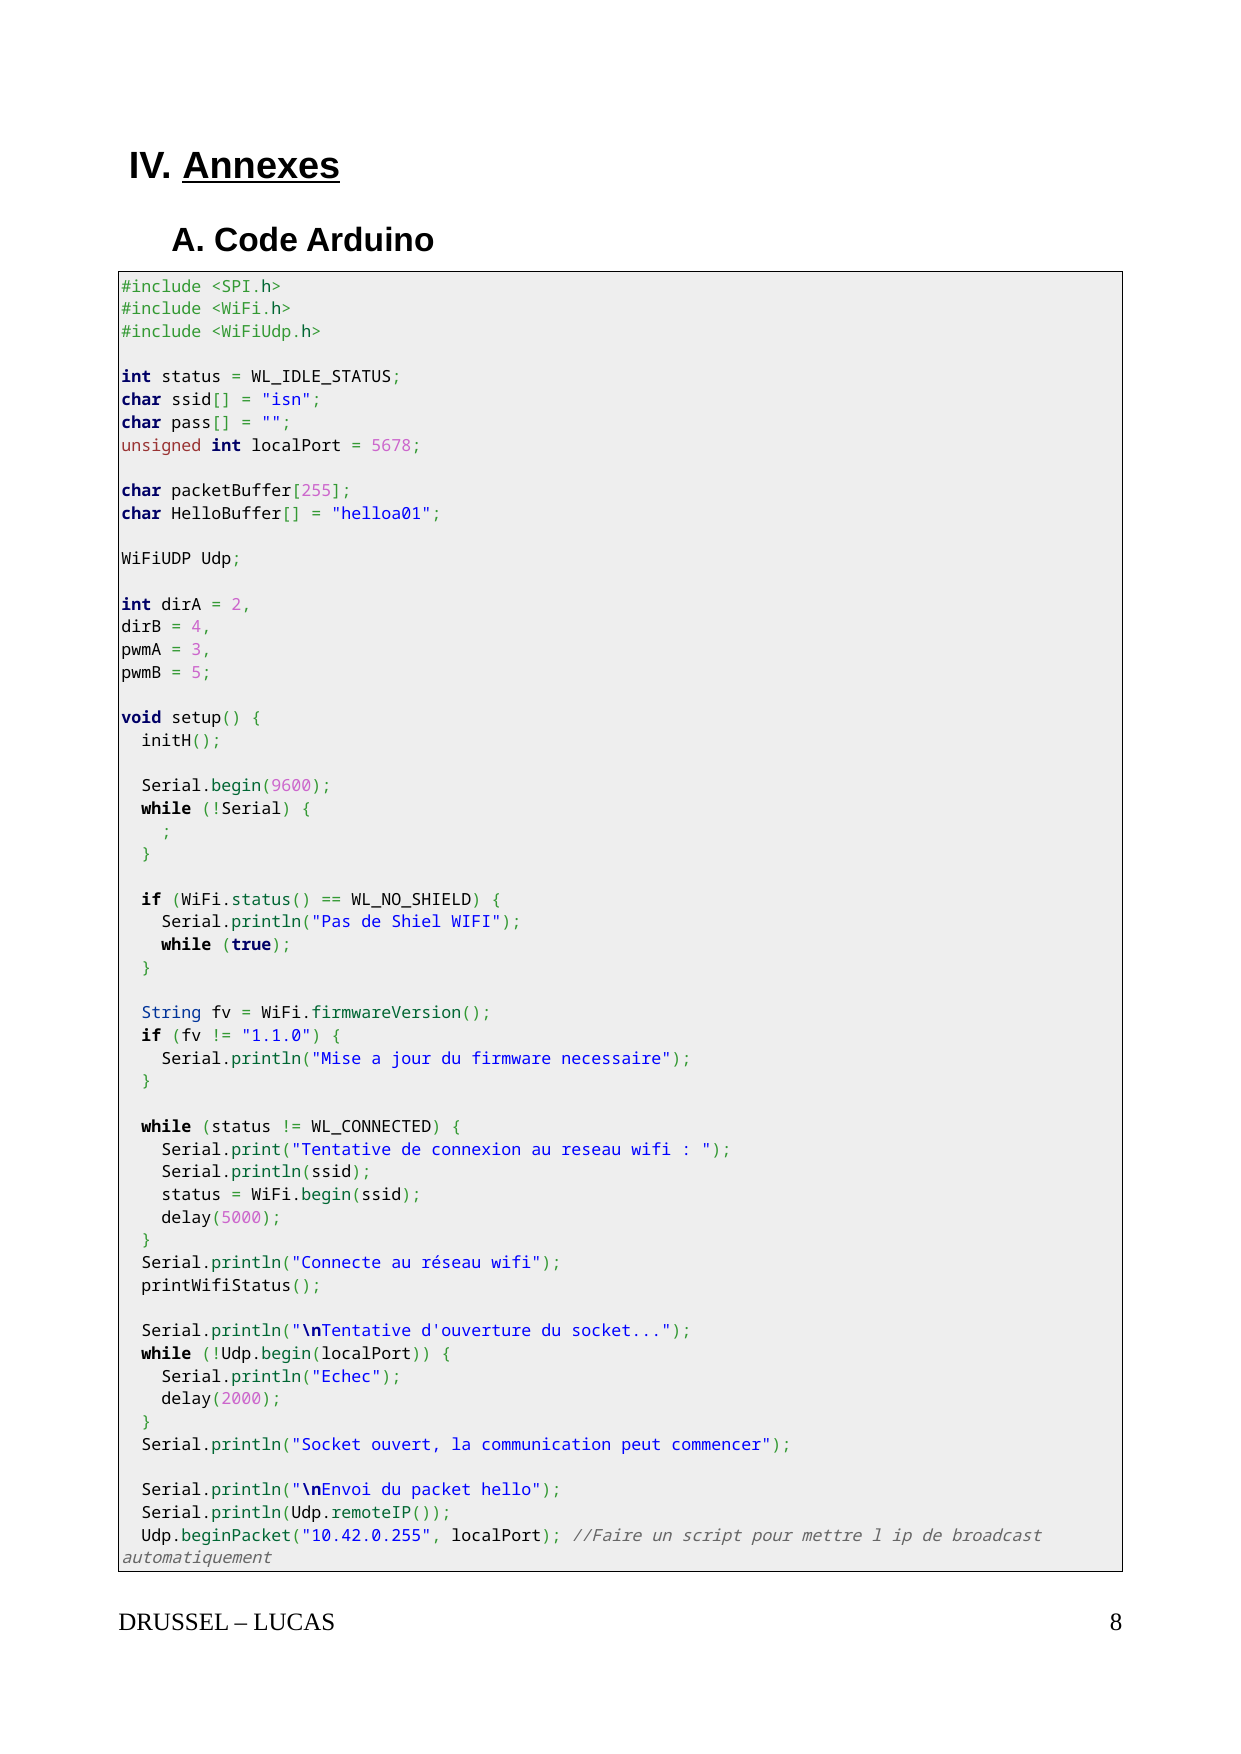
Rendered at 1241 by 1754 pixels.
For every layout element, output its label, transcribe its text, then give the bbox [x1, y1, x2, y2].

text char packetBuffer[255]; [119, 476, 1122, 498]
text unsigned int localPort = 5678; [119, 430, 1122, 453]
text pwmA = 3, [119, 634, 1122, 657]
text initH(); [119, 725, 1122, 748]
text Serial.println("\nEnvoi du packet hello"); [119, 1475, 1122, 1497]
text while (status != WL_CONNECTED) { [119, 1111, 1122, 1134]
text delay(5000); [119, 1202, 1122, 1225]
text delay(2000); [119, 1384, 1122, 1407]
text void setup() { [119, 703, 1122, 725]
text #include <WiFi.h> [119, 294, 1122, 317]
text int status = WL_IDLE_STATUS; [119, 362, 1122, 385]
text #include <WiFiUdp.h> [119, 317, 1122, 339]
text #include <SPI.h> [119, 272, 1122, 294]
text while (true); [119, 930, 1122, 952]
text Serial.println("Socket ouvert, la communication peut commencer"); [119, 1429, 1122, 1452]
text char pass[] = ""; [119, 407, 1122, 430]
subtitle Code Arduino [163, 220, 1122, 259]
text } [119, 1066, 1122, 1089]
text char HelloBuffer[] = "helloa01"; [119, 498, 1122, 521]
text Serial.print("Tentative de connexion au reseau wifi : "); [119, 1134, 1122, 1157]
text } [119, 1407, 1122, 1429]
text } [119, 1225, 1122, 1248]
text Serial.println("Mise a jour du firmware necessaire"); [119, 1043, 1122, 1066]
text } [119, 839, 1122, 862]
text ; [119, 816, 1122, 839]
text while (!Udp.begin(localPort)) { [119, 1338, 1122, 1361]
text status = WiFi.begin(ssid); [119, 1179, 1122, 1202]
text Serial.println("Echec"); [119, 1361, 1122, 1384]
text WiFiUDP Udp; [119, 544, 1122, 566]
text } [119, 952, 1122, 975]
text Serial.println("Connecte au réseau wifi"); [119, 1248, 1122, 1270]
text pwmB = 5; [119, 657, 1122, 680]
text printWifiStatus(); [119, 1270, 1122, 1293]
subtitle Annexes [118, 143, 1122, 187]
text String fv = WiFi.firmwareVersion(); [119, 998, 1122, 1021]
text Serial.begin(9600); [119, 771, 1122, 793]
text if (WiFi.status() == WL_NO_SHIELD) { [119, 884, 1122, 907]
text Serial.println(ssid); [119, 1157, 1122, 1179]
text while (!Serial) { [119, 793, 1122, 816]
text dirB = 4, [119, 612, 1122, 634]
text Serial.println("\nTentative d'ouverture du socket..."); [119, 1316, 1122, 1338]
text Udp.beginPacket("10.42.0.255", localPort); //Faire un script pour mettre l ip de broadcast automatiquement [119, 1520, 1122, 1571]
text int dirA = 2, [119, 589, 1122, 612]
text Serial.println(Udp.remoteIP()); [119, 1497, 1122, 1520]
text Serial.println("Pas de Shiel WIFI"); [119, 907, 1122, 930]
text if (fv != "1.1.0") { [119, 1021, 1122, 1043]
text char ssid[] = "isn"; [119, 385, 1122, 407]
